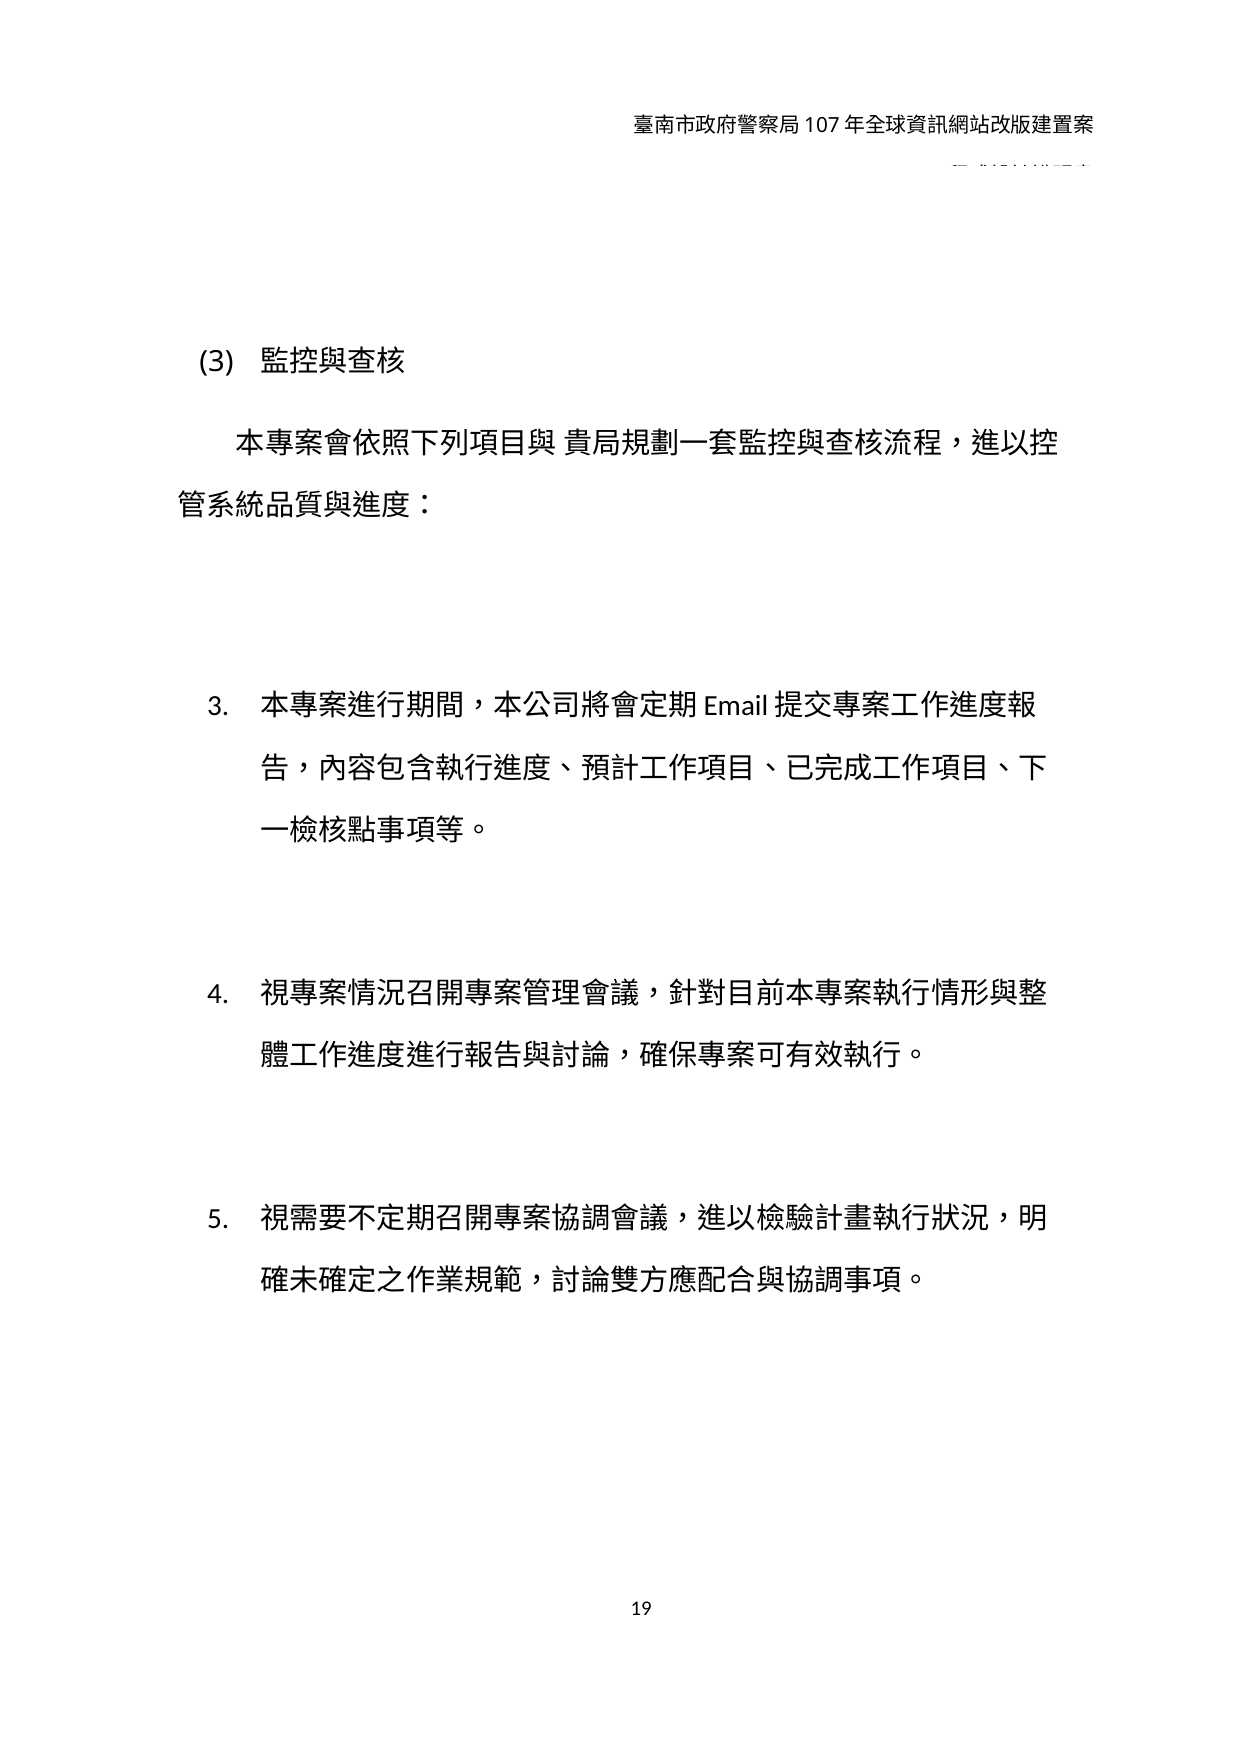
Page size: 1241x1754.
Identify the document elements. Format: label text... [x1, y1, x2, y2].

text 本專案會依照下列項目與 貴局規劃一套監控與查核流程，進以控管系統品質與進度： [177, 399, 1063, 524]
subtitle 監控與查核 [233, 317, 1063, 380]
list 視需要不定期召開專案協調會議，進以檢驗計畫執行狀況，明確未確定之作業規範，討論雙方應配合與協調事項。 [207, 1174, 1063, 1299]
list 視專案情況召開專案管理會議，針對目前本專案執行情形與整體工作進度進行報告與討論，確保專案可有效執行。 [207, 949, 1063, 1136]
list 本專案進行期間，本公司將會定期Email提交專案工作進度報告，內容包含執行進度、預計工作項目、已完成工作項目、下一檢核點事項等。 [207, 661, 1063, 911]
